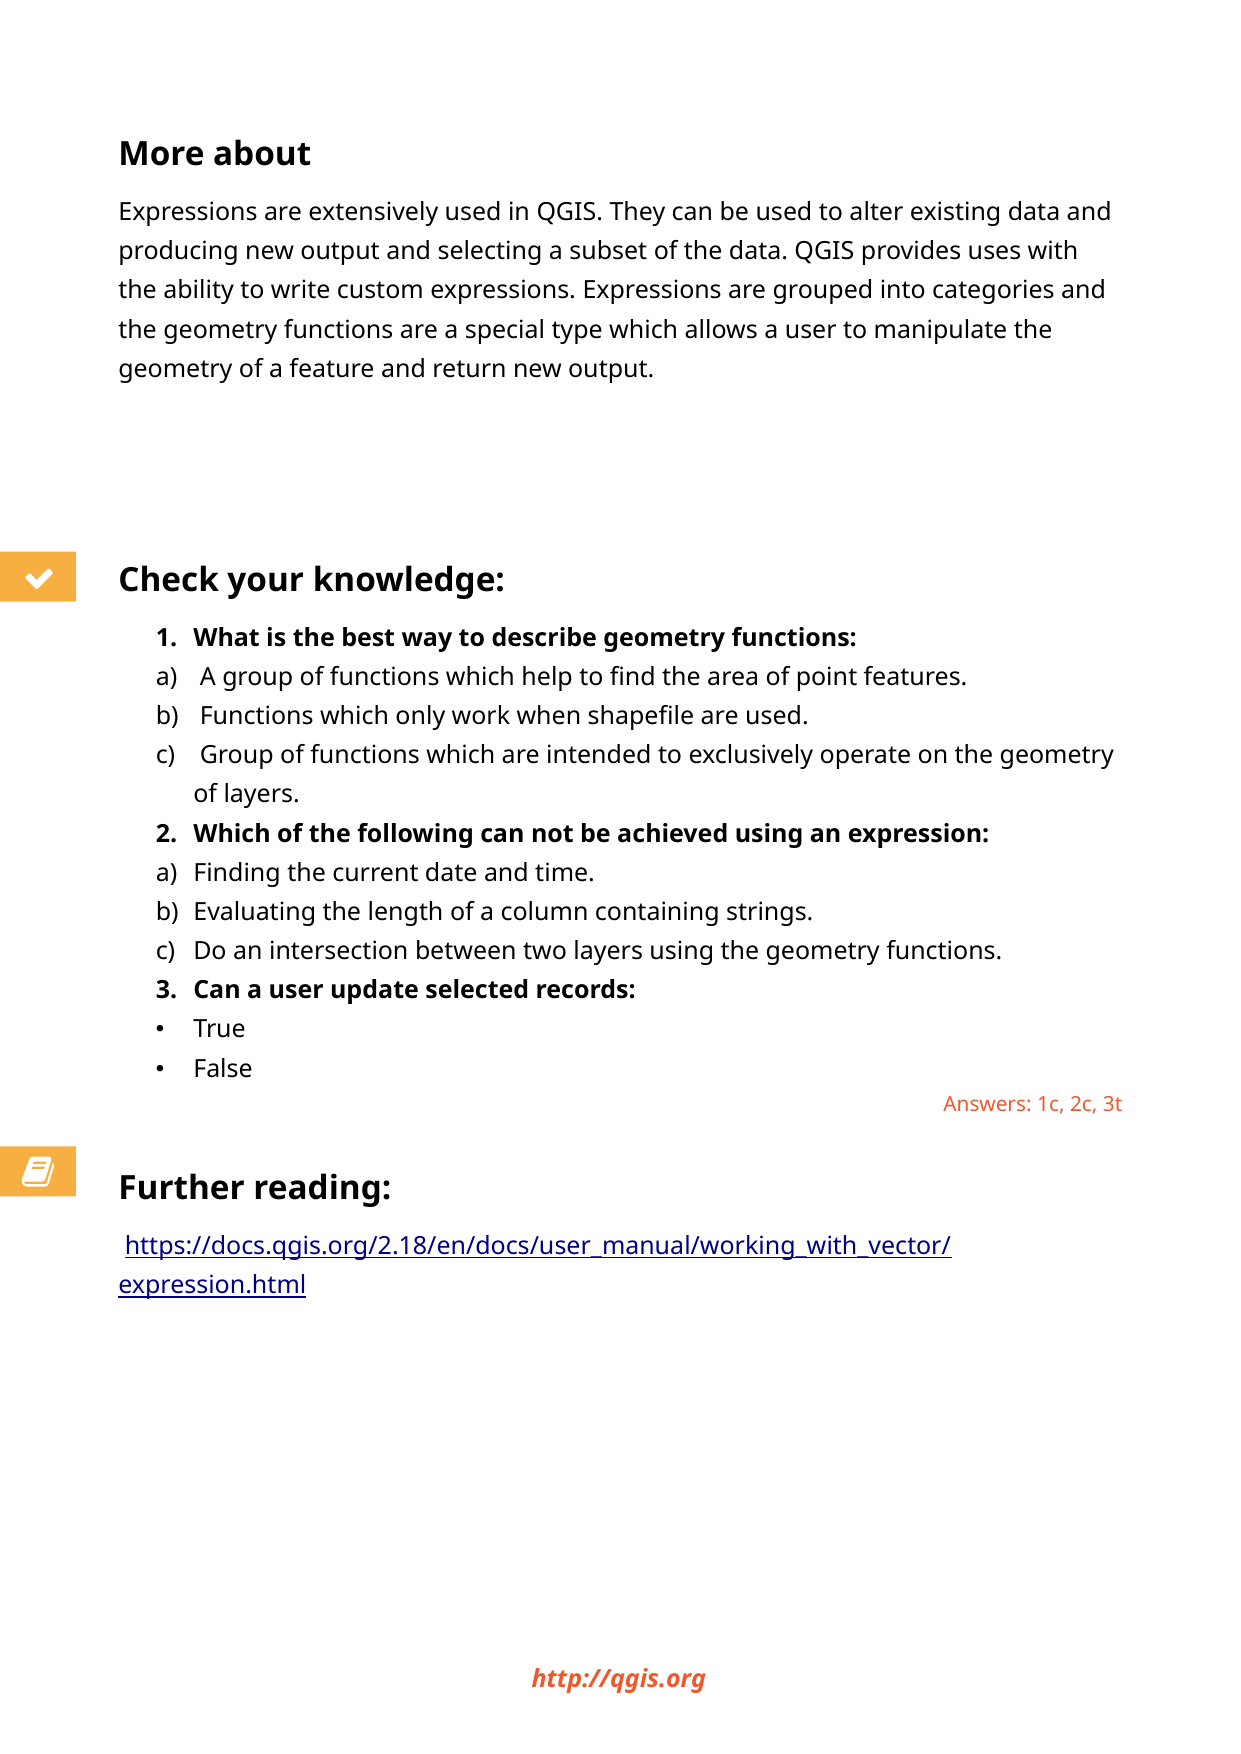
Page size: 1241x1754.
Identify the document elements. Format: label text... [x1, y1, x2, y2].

list Can a user update selected records: [156, 972, 1122, 1006]
text Expressions are extensively used in QGIS. They can be used to alter existing data and producing new output and selecting a subset of the data. QGIS provides uses with the ability to write custom expressions. Expressions are grouped into categories and the geometry functions are a special type which allows a user to manipulate the geometry of a feature and return new output. [118, 194, 1122, 384]
list A group of functions which help to find the area of point features. [156, 659, 1122, 693]
list Group of functions which are intended to exclusively operate on the geometry of layers. [156, 737, 1122, 810]
list Functions which only work when shapefile are used. [156, 698, 1122, 732]
subtitle Further reading: [118, 1164, 1122, 1209]
subtitle Check your knowledge: [118, 556, 1122, 601]
list Do an intersection between two layers using the geometry functions. [156, 933, 1122, 967]
text Answers: 1c, 2c, 3t [118, 1089, 1122, 1118]
list What is the best way to describe geometry functions: [156, 619, 1122, 653]
list Which of the following can not be achieved using an expression: [156, 815, 1122, 849]
list True [156, 1011, 1122, 1045]
subtitle More about [118, 130, 1122, 175]
text https://docs.qgis.org/2.18/en/docs/user_manual/working_with_vector/expression.html [118, 1228, 1122, 1301]
list Evaluating the length of a column containing strings. [156, 894, 1122, 928]
list False [156, 1050, 1122, 1084]
list Finding the current date and time. [156, 854, 1122, 888]
